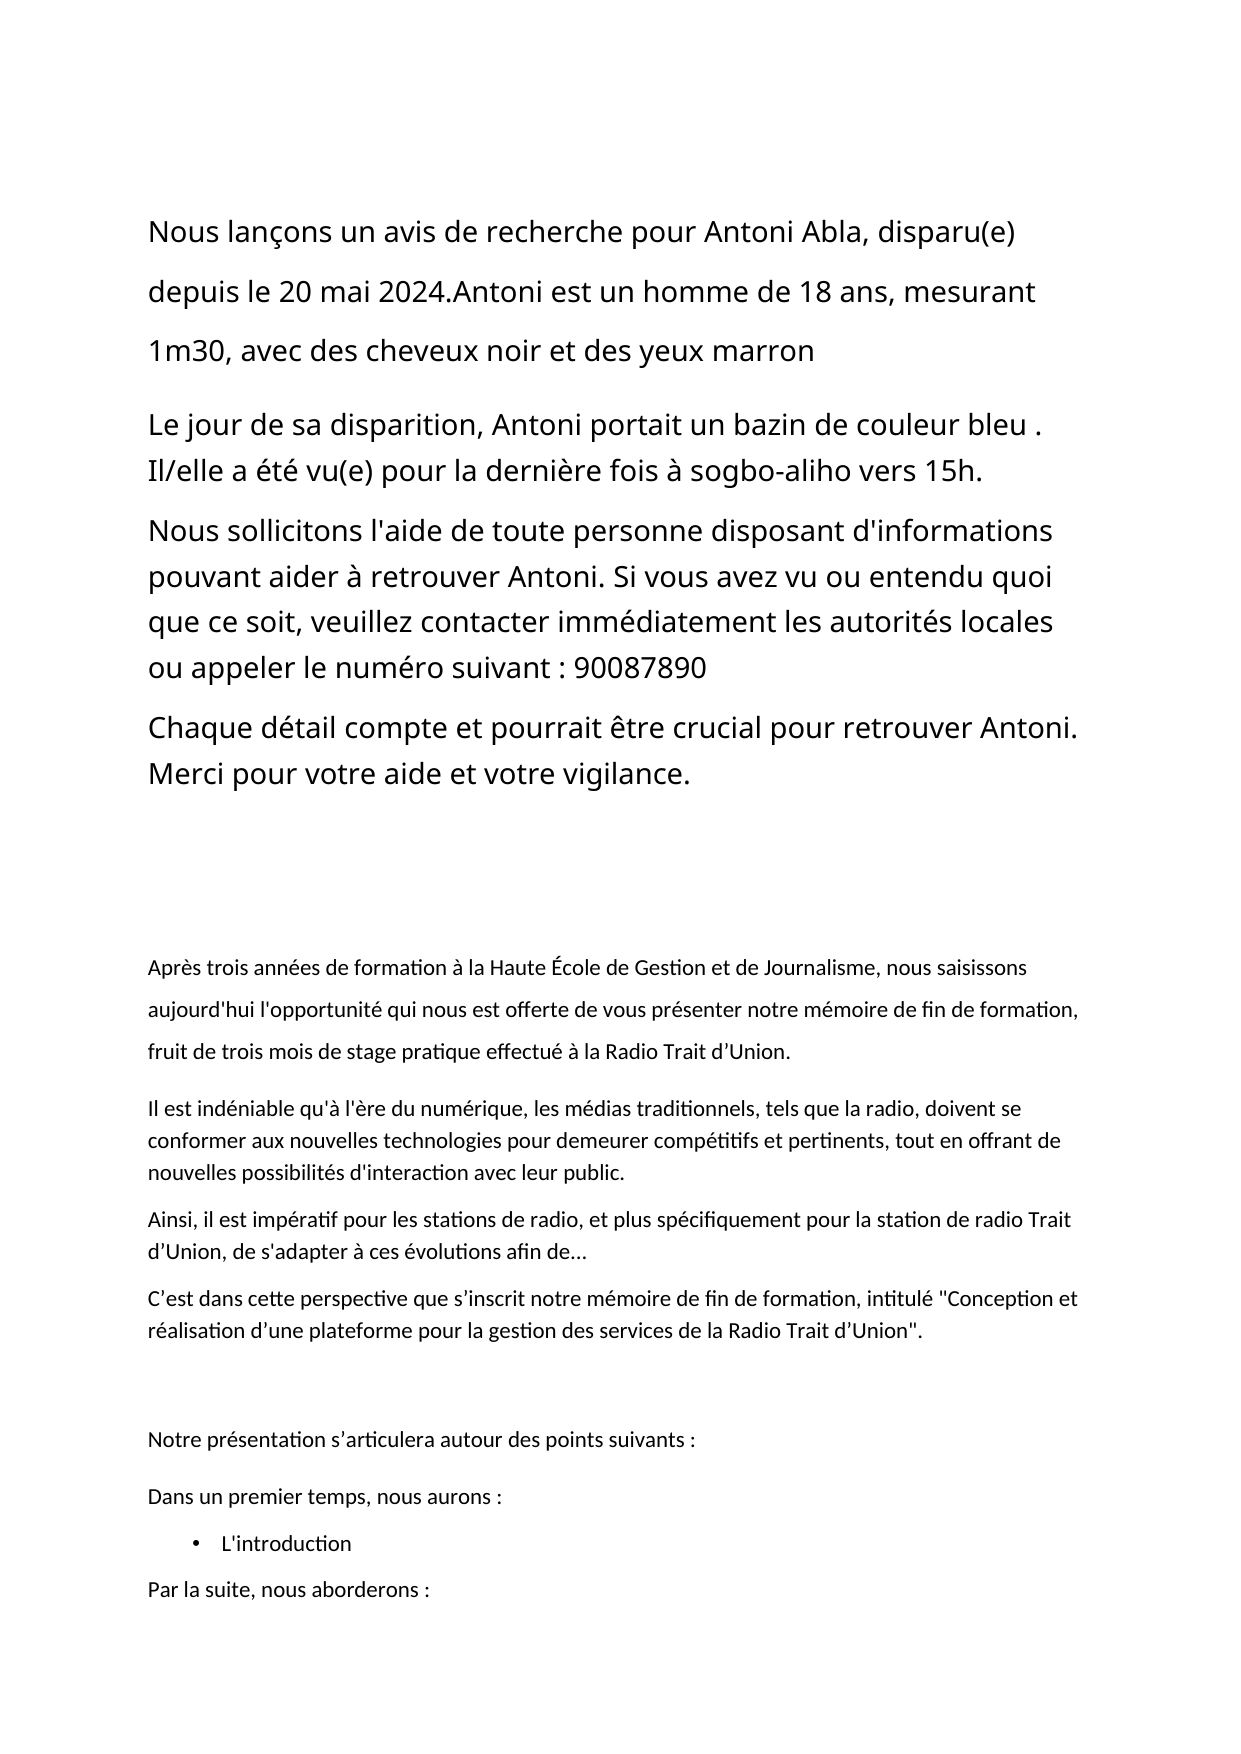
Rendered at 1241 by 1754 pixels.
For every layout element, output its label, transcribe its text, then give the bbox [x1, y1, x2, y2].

text Il est indéniable qu'à l'ère du numérique, les médias traditionnels, tels que la radio, doivent se conformer aux nouvelles technologies pour demeurer compétitifs et pertinents, tout en offrant de nouvelles possibilités d'interaction avec leur public. [148, 1094, 1093, 1186]
text Dans un premier temps, nous aurons : [148, 1482, 1093, 1510]
text Chaque détail compte et pourrait être crucial pour retrouver Antoni. Merci pour votre aide et votre vigilance. [148, 707, 1093, 793]
list L'introduction [192, 1529, 1093, 1557]
text Nous lançons un avis de recherche pour Antoni Abla, disparu(e) depuis le 20 mai 2024.Antoni est un homme de 18 ans, mesurant 1m30, avec des cheveux noir et des yeux marron [148, 212, 1093, 370]
text Par la suite, nous aborderons : [148, 1576, 1093, 1604]
text Ainsi, il est impératif pour les stations de radio, et plus spécifiquement pour la station de radio Trait d’Union, de s'adapter à ces évolutions afin de... [148, 1205, 1093, 1265]
text Après trois années de formation à la Haute École de Gestion et de Journalisme, nous saisissons aujourd'hui l'opportunité qui nous est offerte de vous présenter notre mémoire de fin de formation, fruit de trois mois de stage pratique effectué à la Radio Trait d’Union. [148, 953, 1093, 1065]
text Le jour de sa disparition, Antoni portait un bazin de couleur bleu . Il/elle a été vu(e) pour la dernière fois à sogbo-aliho vers 15h. [148, 404, 1093, 490]
text C’est dans cette perspective que s’inscrit notre mémoire de fin de formation, intitulé "Conception et réalisation d’une plateforme pour la gestion des services de la Radio Trait d’Union". [148, 1284, 1093, 1344]
text Notre présentation s’articulera autour des points suivants : [148, 1426, 1093, 1453]
text Nous sollicitons l'aide de toute personne disposant d'informations pouvant aider à retrouver Antoni. Si vous avez vu ou entendu quoi que ce soit, veuillez contacter immédiatement les autorités locales ou appeler le numéro suivant : 90087890 [148, 510, 1093, 687]
